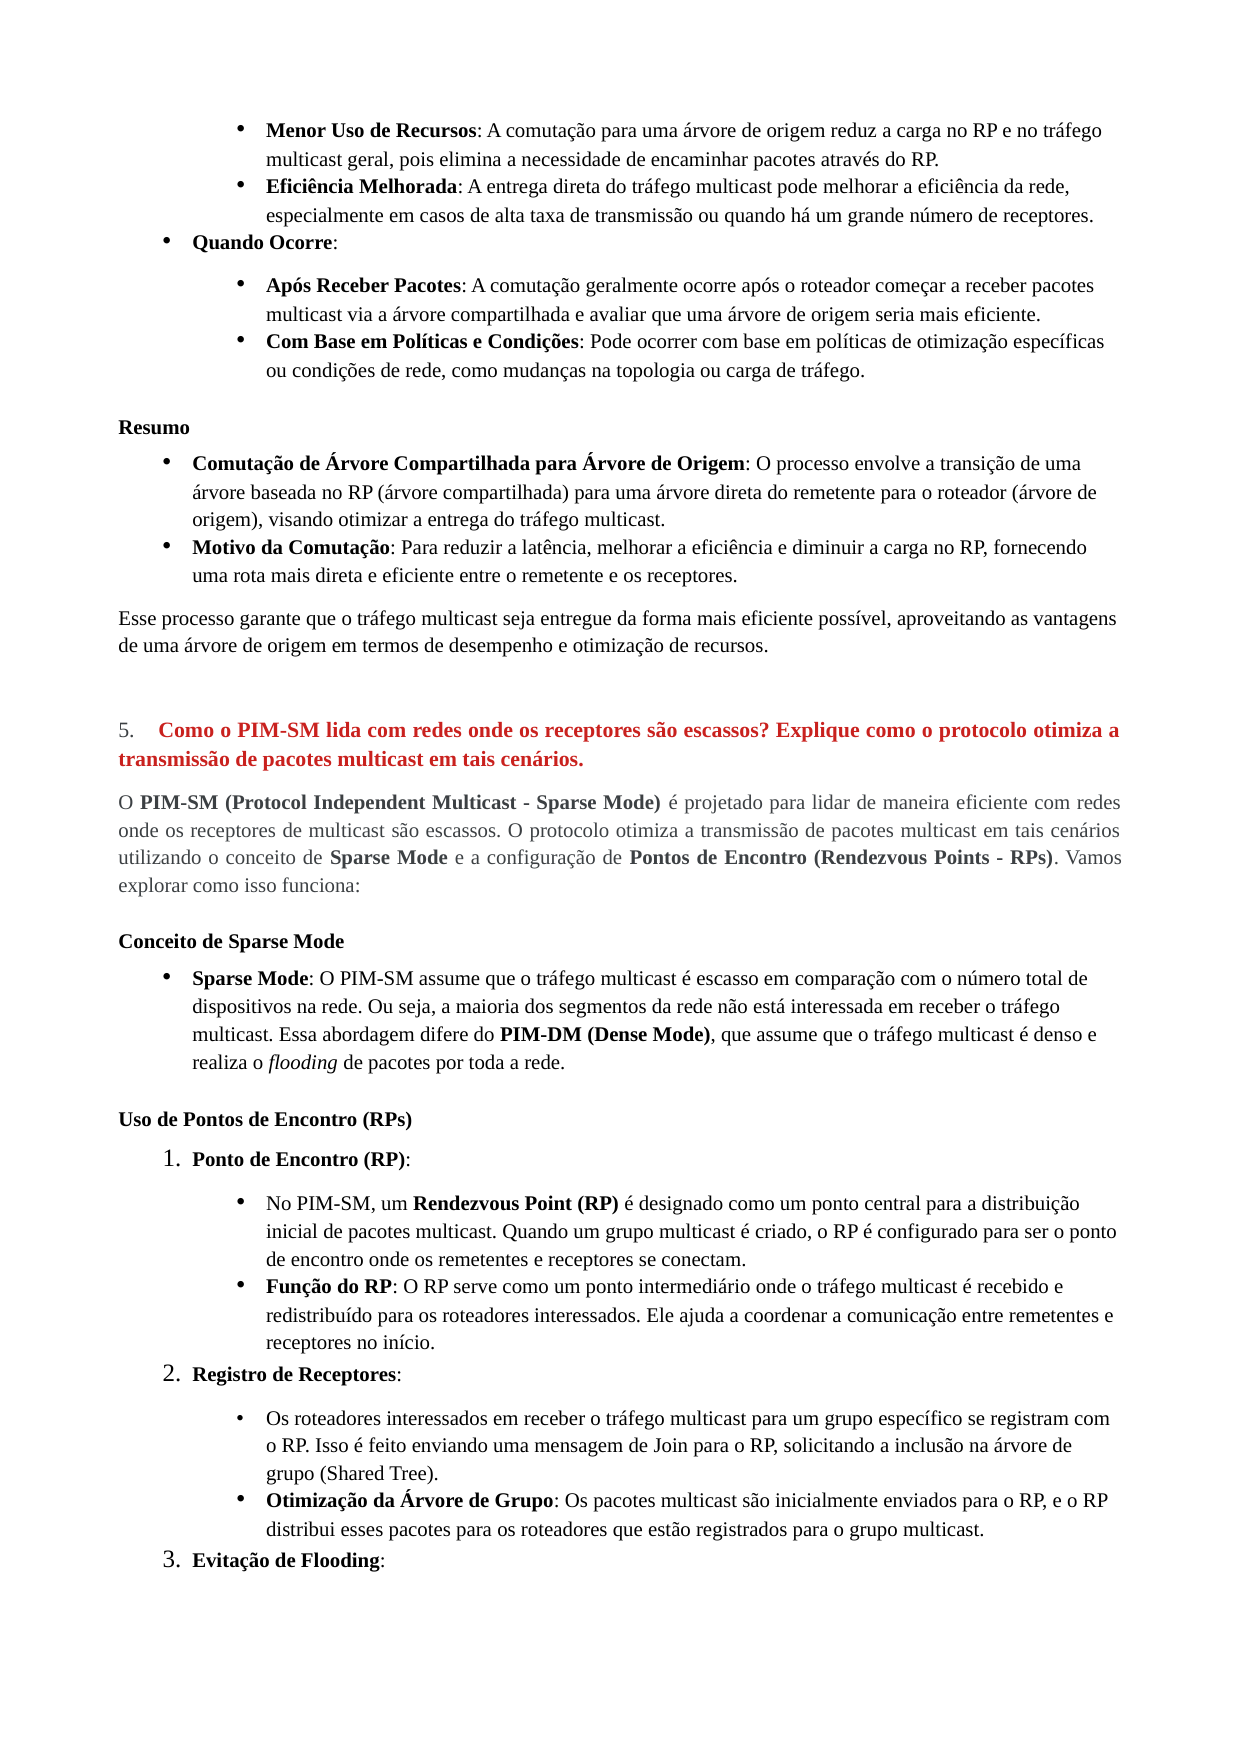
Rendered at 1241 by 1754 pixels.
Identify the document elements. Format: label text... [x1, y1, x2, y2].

list Os roteadores interessados em receber o tráfego multicast para um grupo específico se registram com o RP. Isso é feito enviando uma mensagem de Join para o RP, solicitando a inclusão na árvore de grupo (Shared Tree). [236, 1406, 1122, 1485]
subtitle Resumo [118, 414, 1122, 439]
list Função do RP: O RP serve como um ponto intermediário onde o tráfego multicast é recebido e redistribuído para os roteadores interessados. Ele ajuda a coordenar a comunicação entre remetentes e receptores no início. [236, 1274, 1122, 1354]
list Comutação de Árvore Compartilhada para Árvore de Origem: O processo envolve a transição de uma árvore baseada no RP (árvore compartilhada) para uma árvore direta do remetente para o roteador (árvore de origem), visando otimizar a entrega do tráfego multicast. [162, 451, 1122, 531]
list Motivo da Comutação: Para reduzir a latência, melhorar a eficiência e diminuir a carga no RP, fornecendo uma rota mais direta e eficiente entre o remetente e os receptores. [162, 535, 1122, 587]
text 5. Como o PIM-SM lida com redes onde os receptores são escassos? Explique como o protocolo otimiza a transmissão de pacotes multicast em tais cenários. [118, 717, 1122, 772]
list Evitação de Flooding: [162, 1544, 1122, 1573]
list No PIM-SM, um Rendezvous Point (RP) é designado como um ponto central para a distribuição inicial de pacotes multicast. Quando um grupo multicast é criado, o RP é configurado para ser o ponto de encontro onde os remetentes e receptores se conectam. [236, 1191, 1122, 1271]
list Quando Ocorre: [162, 230, 1122, 255]
list Sparse Mode: O PIM-SM assume que o tráfego multicast é escasso em comparação com o número total de dispositivos na rede. Ou seja, a maioria dos segmentos da rede não está interessada em receber o tráfego multicast. Essa abordagem difere do PIM-DM (Dense Mode), que assume que o tráfego multicast é denso e realiza o flooding de pacotes por toda a rede. [162, 966, 1122, 1074]
list Menor Uso de Recursos: A comutação para uma árvore de origem reduz a carga no RP e no tráfego multicast geral, pois elimina a necessidade de encaminhar pacotes através do RP. [236, 118, 1122, 171]
subtitle Uso de Pontos de Encontro (RPs) [118, 1106, 1122, 1131]
text O PIM-SM (Protocol Independent Multicast - Sparse Mode) é projetado para lidar de maneira eficiente com redes onde os receptores de multicast são escassos. O protocolo otimiza a transmissão de pacotes multicast em tais cenários utilizando o conceito de Sparse Mode e a configuração de Pontos de Encontro (Rendezvous Points - RPs). Vamos explorar como isso funciona: [118, 790, 1122, 897]
list Registro de Receptores: [162, 1358, 1122, 1387]
list Eficiência Melhorada: A entrega direta do tráfego multicast pode melhorar a eficiência da rede, especialmente em casos de alta taxa de transmissão ou quando há um grande número de receptores. [236, 174, 1122, 227]
list Com Base em Políticas e Condições: Pode ocorrer com base em políticas de otimização específicas ou condições de rede, como mudanças na topologia ou carga de tráfego. [236, 329, 1122, 382]
list Otimização da Árvore de Grupo: Os pacotes multicast são inicialmente enviados para o RP, e o RP distribui esses pacotes para os roteadores que estão registrados para o grupo multicast. [236, 1488, 1122, 1541]
subtitle Conceito de Sparse Mode [118, 929, 1122, 953]
text Esse processo garante que o tráfego multicast seja entregue da forma mais eficiente possível, aproveitando as vantagens de uma árvore de origem em termos de desempenho e otimização de recursos. [118, 605, 1122, 657]
list Após Receber Pacotes: A comutação geralmente ocorre após o roteador começar a receber pacotes multicast via a árvore compartilhada e avaliar que uma árvore de origem seria mais eficiente. [236, 273, 1122, 326]
list Ponto de Encontro (RP): [162, 1143, 1122, 1172]
